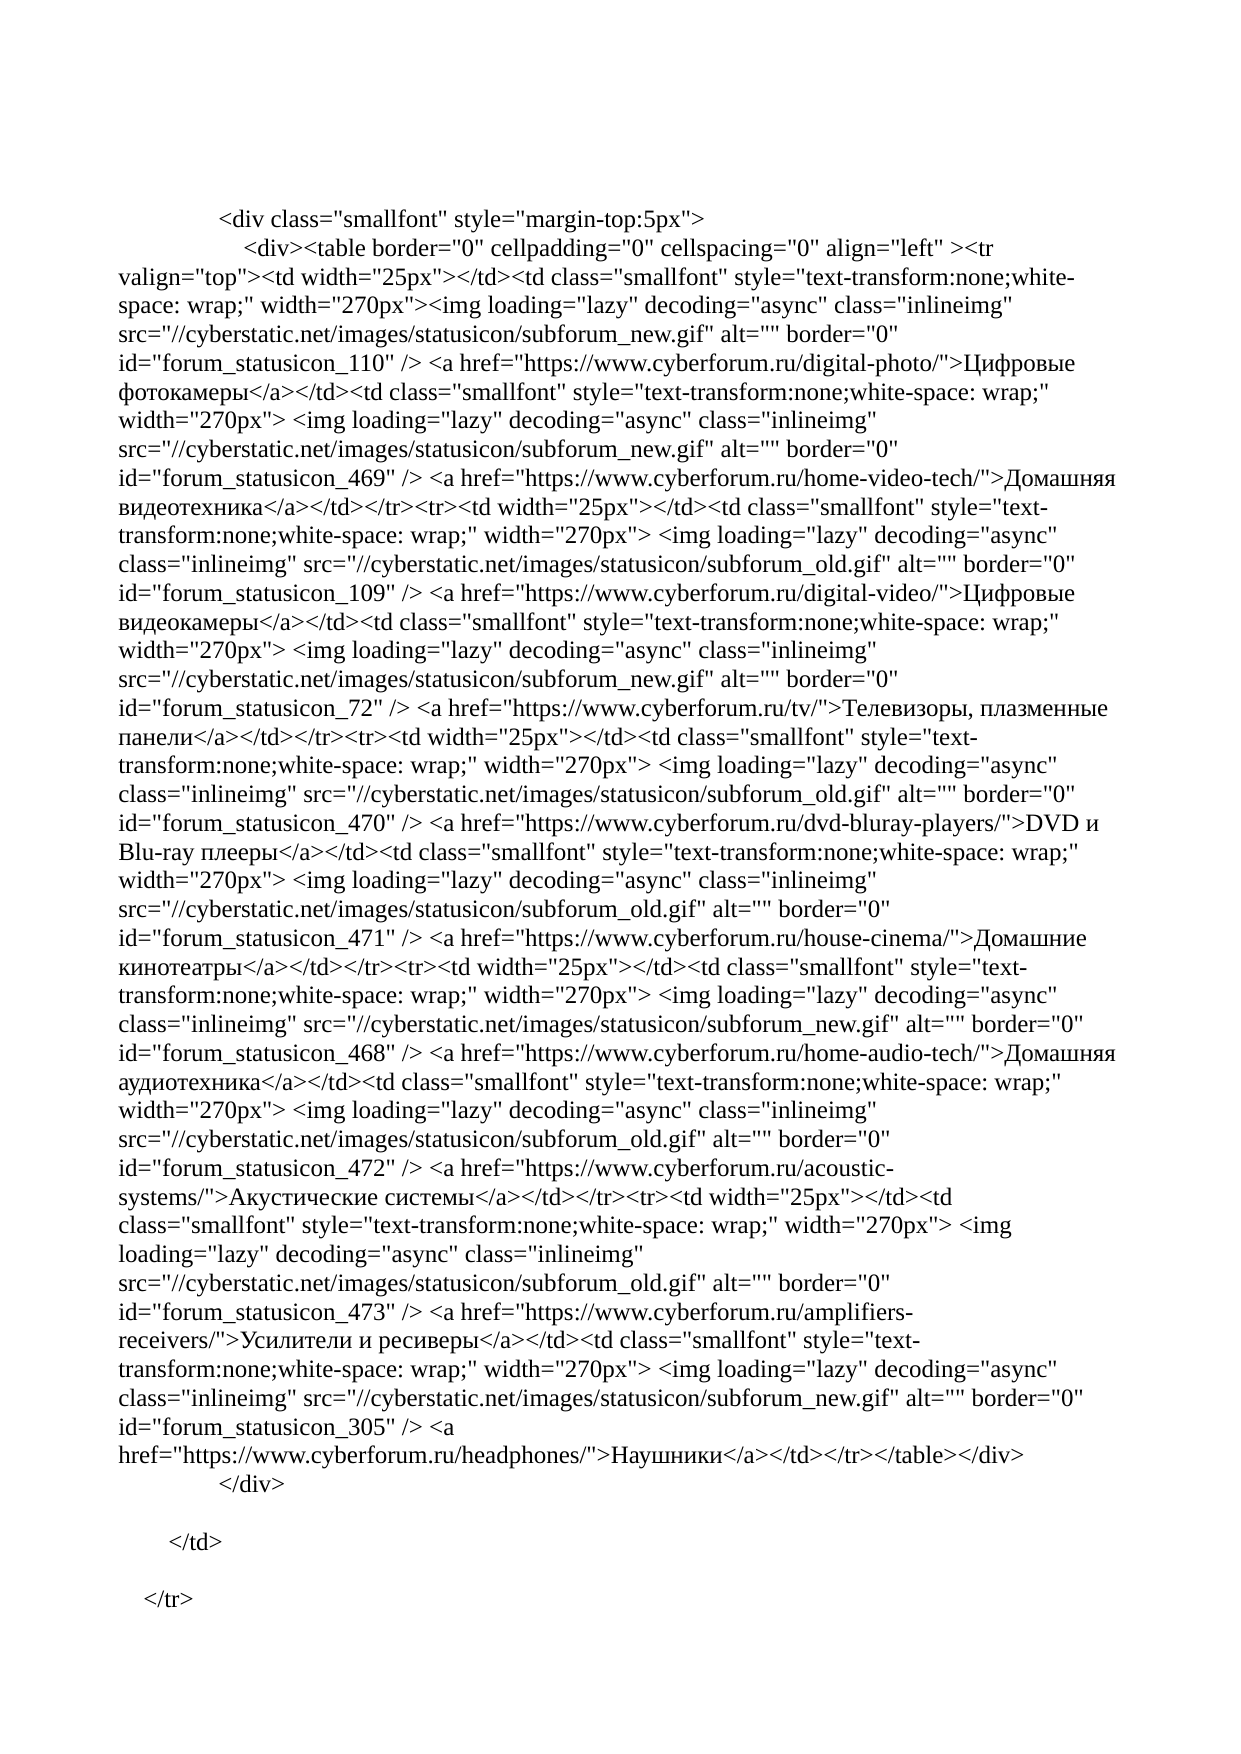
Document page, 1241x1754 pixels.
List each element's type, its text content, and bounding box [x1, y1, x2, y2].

text </div> [118, 1469, 1122, 1498]
text <div><table border="0" cellpadding="0" cellspacing="0" align="left" ><tr valign="top"><td width="25px"></td><td class="smallfont" style="text-transform:none;white-space: wrap;" width="270px"><img loading="lazy" decoding="async" class="inlineimg" src="//cyberstatic.net/images/statusicon/subforum_new.gif" alt="" border="0" id="forum_statusicon_110" /> <a href="https://www.cyberforum.ru/digital-photo/">Цифровые фотокамеры</a></td><td class="smallfont" style="text-transform:none;white-space: wrap;" width="270px"> <img loading="lazy" decoding="async" class="inlineimg" src="//cyberstatic.net/images/statusicon/subforum_new.gif" alt="" border="0" id="forum_statusicon_469" /> <a href="https://www.cyberforum.ru/home-video-tech/">Домашняя видеотехника</a></td></tr><tr><td width="25px"></td><td class="smallfont" style="text-transform:none;white-space: wrap;" width="270px"> <img loading="lazy" decoding="async" class="inlineimg" src="//cyberstatic.net/images/statusicon/subforum_old.gif" alt="" border="0" id="forum_statusicon_109" /> <a href="https://www.cyberforum.ru/digital-video/">Цифровые видеокамеры</a></td><td class="smallfont" style="text-transform:none;white-space: wrap;" width="270px"> <img loading="lazy" decoding="async" class="inlineimg" src="//cyberstatic.net/images/statusicon/subforum_new.gif" alt="" border="0" id="forum_statusicon_72" /> <a href="https://www.cyberforum.ru/tv/">Телевизоры, плазменные панели</a></td></tr><tr><td width="25px"></td><td class="smallfont" style="text-transform:none;white-space: wrap;" width="270px"> <img loading="lazy" decoding="async" class="inlineimg" src="//cyberstatic.net/images/statusicon/subforum_old.gif" alt="" border="0" id="forum_statusicon_470" /> <a href="https://www.cyberforum.ru/dvd-bluray-players/">DVD и Blu-ray плееры</a></td><td class="smallfont" style="text-transform:none;white-space: wrap;" width="270px"> <img loading="lazy" decoding="async" class="inlineimg" src="//cyberstatic.net/images/statusicon/subforum_old.gif" alt="" border="0" id="forum_statusicon_471" /> <a href="https://www.cyberforum.ru/house-cinema/">Домашние кинотеатры</a></td></tr><tr><td width="25px"></td><td class="smallfont" style="text-transform:none;white-space: wrap;" width="270px"> <img loading="lazy" decoding="async" class="inlineimg" src="//cyberstatic.net/images/statusicon/subforum_new.gif" alt="" border="0" id="forum_statusicon_468" /> <a href="https://www.cyberforum.ru/home-audio-tech/">Домашняя аудиотехника</a></td><td class="smallfont" style="text-transform:none;white-space: wrap;" width="270px"> <img loading="lazy" decoding="async" class="inlineimg" src="//cyberstatic.net/images/statusicon/subforum_old.gif" alt="" border="0" id="forum_statusicon_472" /> <a href="https://www.cyberforum.ru/acoustic-systems/">Акустические системы</a></td></tr><tr><td width="25px"></td><td class="smallfont" style="text-transform:none;white-space: wrap;" width="270px"> <img loading="lazy" decoding="async" class="inlineimg" src="//cyberstatic.net/images/statusicon/subforum_old.gif" alt="" border="0" id="forum_statusicon_473" /> <a href="https://www.cyberforum.ru/amplifiers-receivers/">Усилители и ресиверы</a></td><td class="smallfont" style="text-transform:none;white-space: wrap;" width="270px"> <img loading="lazy" decoding="async" class="inlineimg" src="//cyberstatic.net/images/statusicon/subforum_new.gif" alt="" border="0" id="forum_statusicon_305" /> <a href="https://www.cyberforum.ru/headphones/">Наушники</a></td></tr></table></div> [118, 233, 1122, 1469]
text </td> [118, 1527, 1122, 1556]
text </tr> [118, 1584, 1122, 1613]
text <div class="smallfont" style="margin-top:5px"> [118, 204, 1122, 233]
